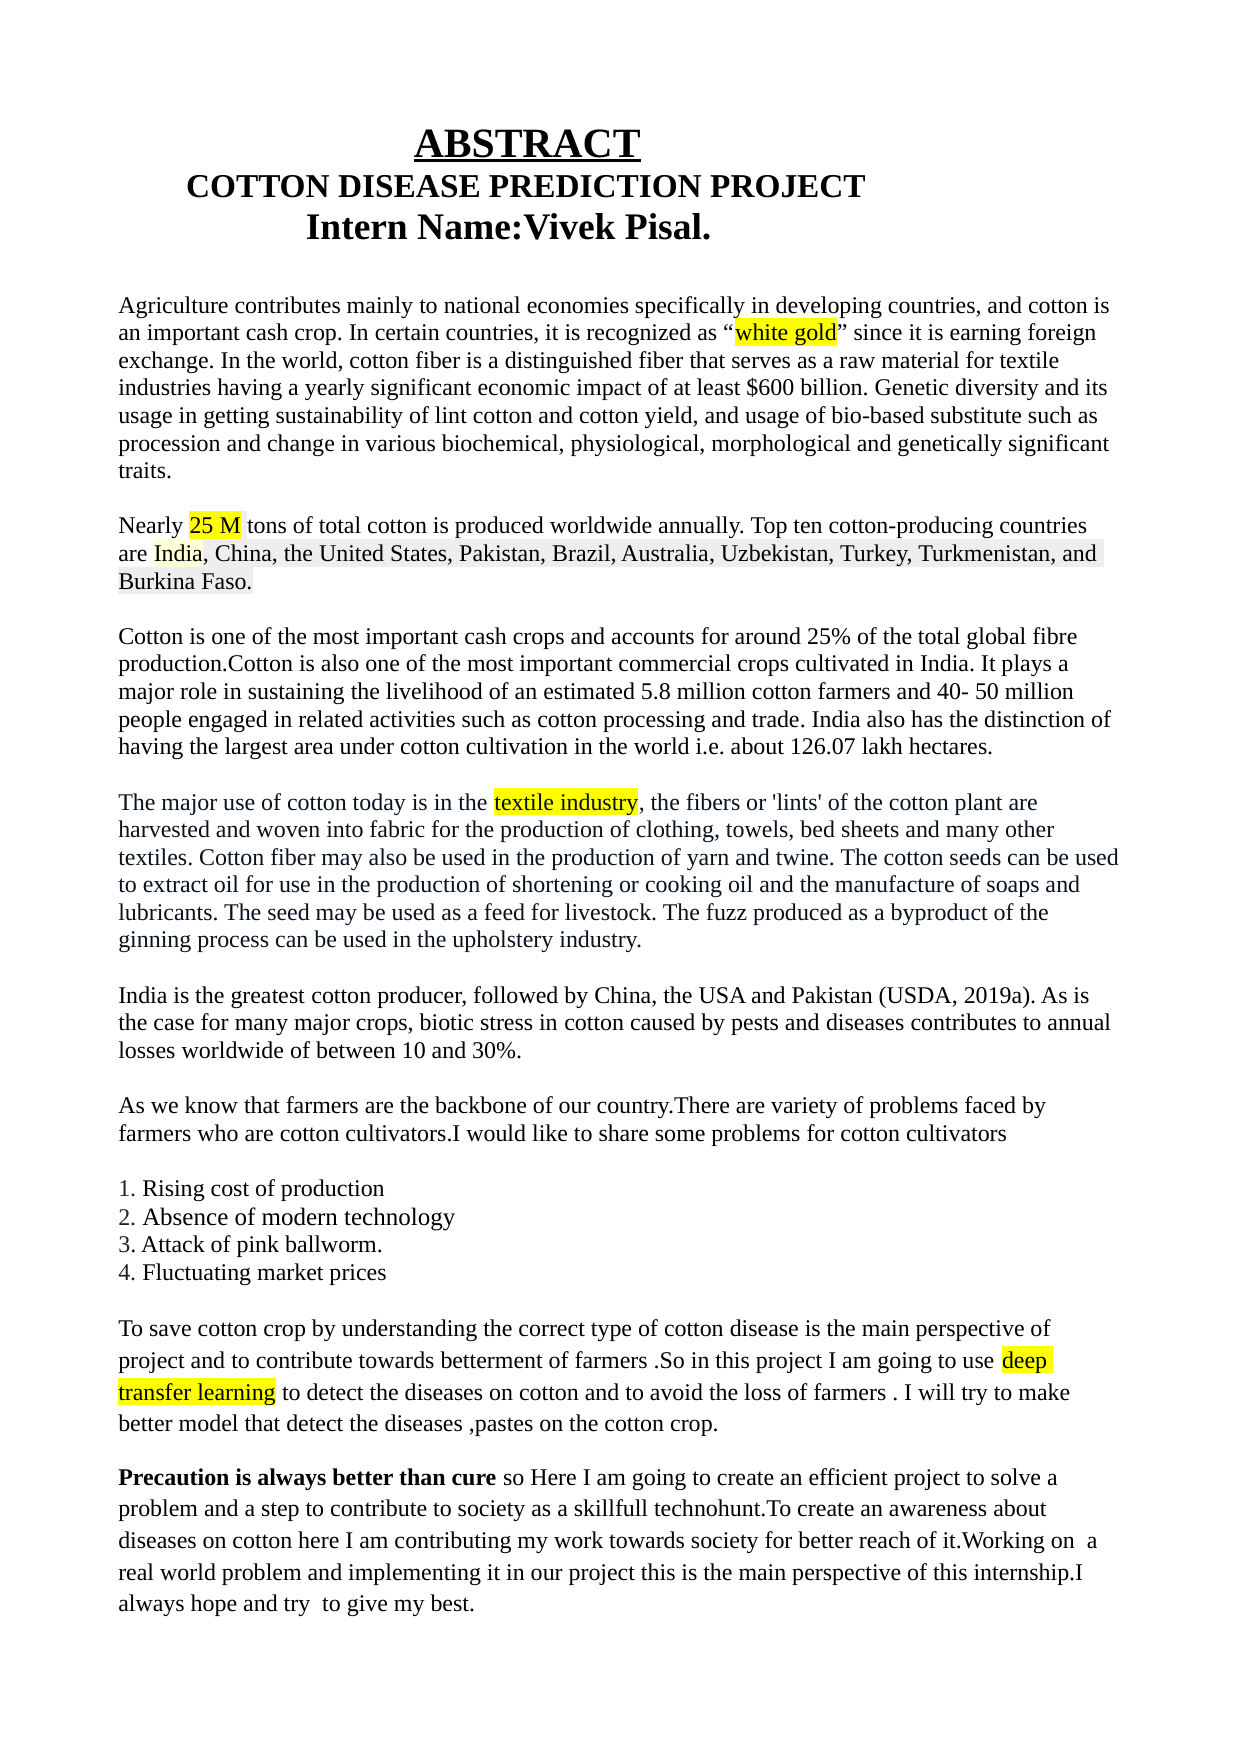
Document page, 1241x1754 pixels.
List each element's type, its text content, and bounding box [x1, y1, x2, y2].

text Agriculture contributes mainly to national economies specifically in developing countries, and cotton is an important cash crop. In certain countries, it is recognized as “white gold” since it is earning foreign exchange. In the world, cotton fiber is a distinguished fiber that serves as a raw material for textile industries having a yearly significant economic impact of at least $600 billion. Genetic diversity and its usage in getting sustainability of lint cotton and cotton yield, and usage of bio-based substitute such as procession and change in various biochemical, physiological, morphological and genetically significant traits. [118, 291, 1122, 484]
text 3. Attack of pink ballworm. [118, 1230, 1122, 1258]
text As we know that farmers are the backbone of our country.There are variety of problems faced by farmers who are cotton cultivators.I would like to share some problems for cotton cultivators [118, 1091, 1122, 1146]
text To save cotton crop by understanding the correct type of cotton disease is the main perspective of project and to contribute towards betterment of farmers .So in this project I am going to use deep transfer learning to detect the diseases on cotton and to avoid the loss of farmers . I will try to make better model that detect the diseases ,pastes on the cotton crop. [118, 1314, 1122, 1437]
text The major use of cotton today is in the textile industry, the fibers or 'lints' of the cotton plant are harvested and woven into fabric for the production of clothing, towels, bed sheets and many other textiles. Cotton fiber may also be used in the production of yarn and twine. The cotton seeds can be used to extract oil for use in the production of shortening or cooking oil and the manufacture of soaps and lubricants. The seed may be used as a feed for livestock. The fuzz produced as a byproduct of the ginning process can be used in the upholstery industry. [118, 787, 1122, 953]
text Cotton is one of the most important cash crops and accounts for around 25% of the total global fibre production.Cotton is also one of the most important commercial crops cultivated in India. It plays a major role in sustaining the livelihood of an estimated 5.8 million cotton farmers and 40- 50 million people engaged in related activities such as cotton processing and trade. India also has the distinction of having the largest area under cotton cultivation in the world i.e. about 126.07 lakh hectares. [118, 622, 1122, 760]
text ABSTRACT [118, 118, 1122, 166]
text 2. Absence of modern technology [118, 1202, 1122, 1230]
text Nearly 25 M tons of total cotton is produced worldwide annually. Top ten cotton-producing countries are India, China, the United States, Pakistan, Brazil, Australia, Uzbekistan, Turkey, Turkmenistan, and Burkina Faso. [118, 511, 1122, 594]
text India is the greatest cotton producer, followed by China, the USA and Pakistan (USDA, 2019a). As is the case for many major crops, biotic stress in cotton caused by pests and diseases contributes to annual losses worldwide of between 10 and 30%. [118, 981, 1122, 1063]
text COTTON DISEASE PREDICTION PROJECT [118, 166, 1122, 204]
text 1. Rising cost of production [118, 1174, 1122, 1202]
text Intern Name:Vivek Pisal. [118, 204, 1122, 247]
text Precaution is always better than cure so Here I am going to create an efficient project to solve a problem and a step to contribute to society as a skillfull technohunt.To create an awareness about diseases on cotton here I am contributing my work towards society for better reach of it.Working on a real world problem and implementing it in our project this is the main perspective of this internship.I always hope and try to give my best. [118, 1462, 1122, 1617]
text 4. Fluctuating market prices [118, 1258, 1122, 1286]
